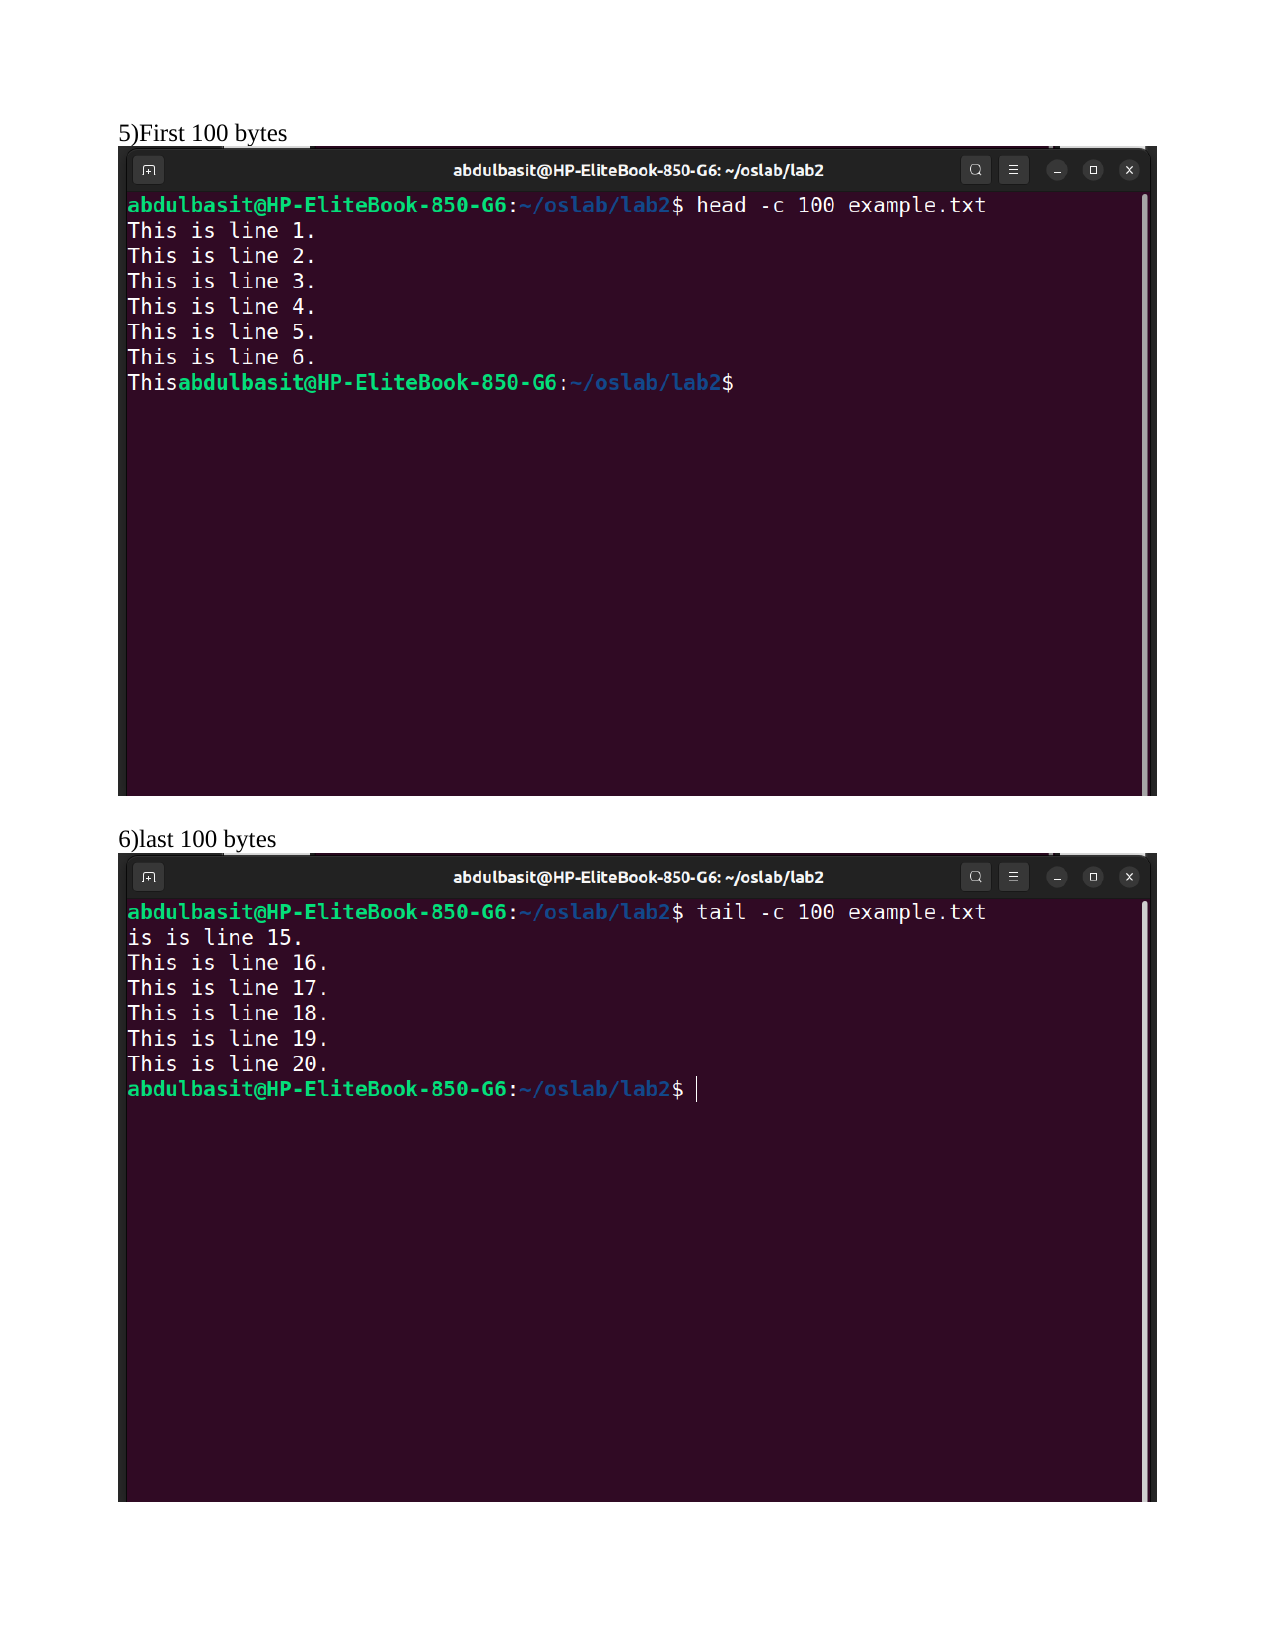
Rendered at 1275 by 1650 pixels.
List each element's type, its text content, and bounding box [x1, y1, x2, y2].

picture [118, 146, 1157, 796]
text 6)last 100 bytes [118, 824, 1157, 853]
picture [118, 853, 1157, 1502]
text 5)First 100 bytes [118, 118, 1157, 146]
